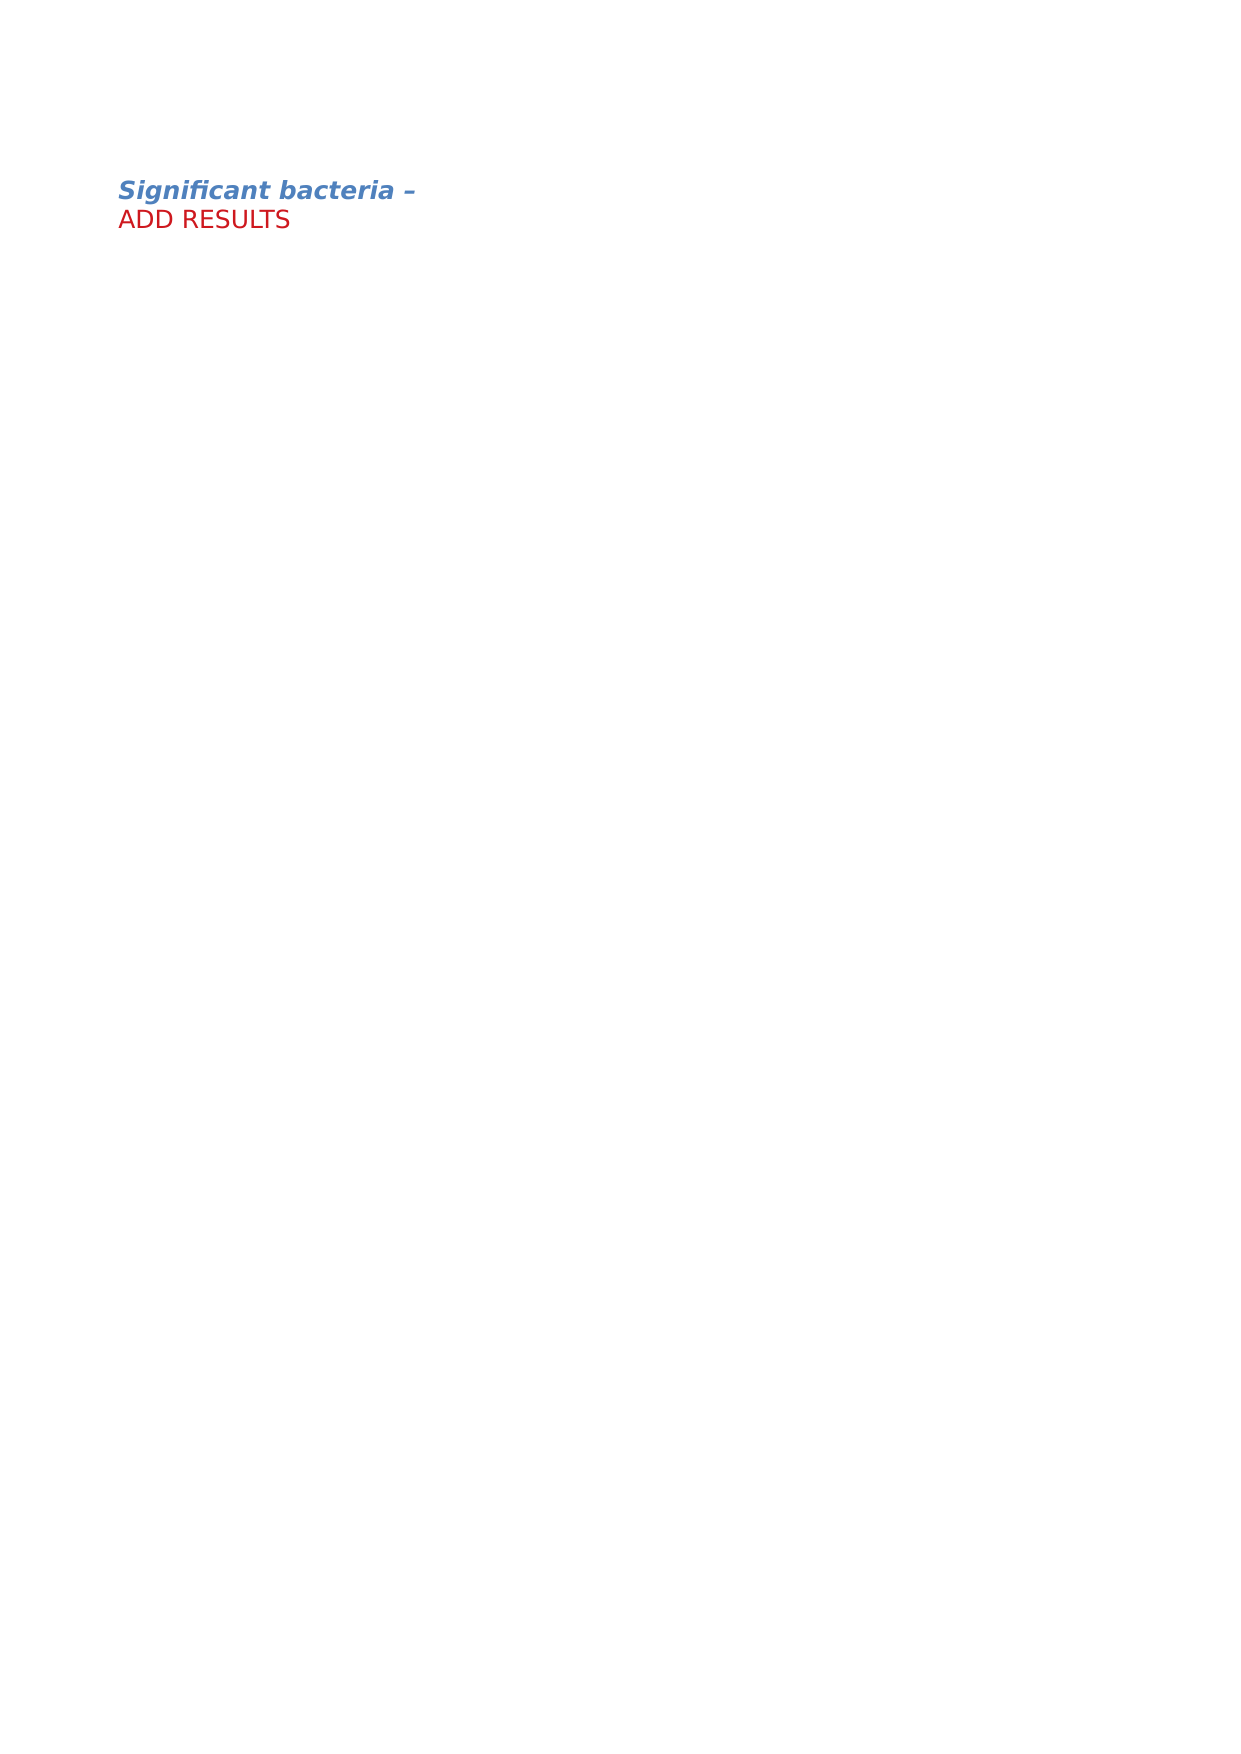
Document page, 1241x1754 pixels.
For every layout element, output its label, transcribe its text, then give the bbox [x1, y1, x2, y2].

text Significant bacteria – [118, 176, 1122, 206]
text ADD RESULTS [118, 206, 1122, 235]
